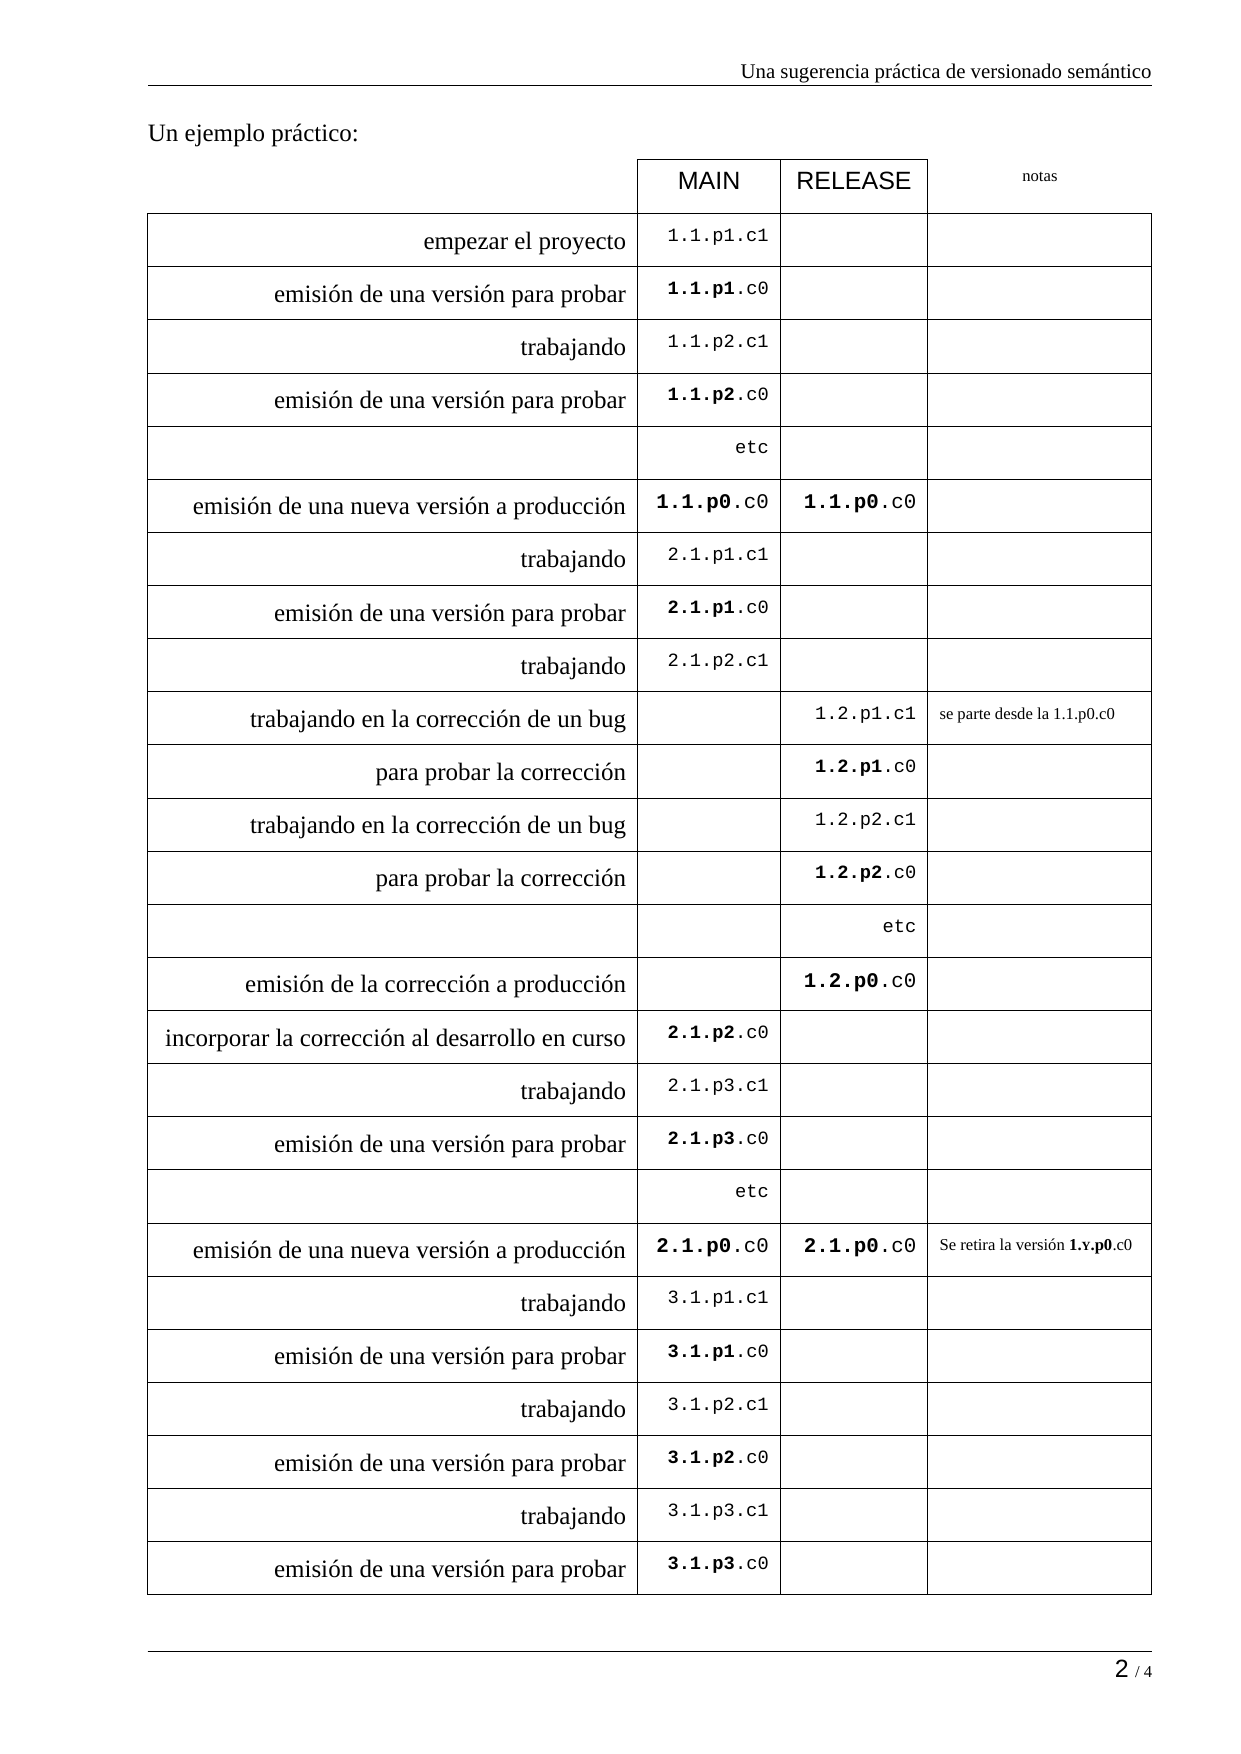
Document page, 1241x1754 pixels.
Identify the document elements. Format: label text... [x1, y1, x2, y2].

table_cell [781, 1117, 927, 1169]
table_cell etc [638, 1170, 780, 1222]
table_cell emisión de una versión para probar [148, 1117, 637, 1169]
table_cell 1.1.p1.c1 [638, 214, 780, 266]
table_cell 1.2.p2.c1 [781, 799, 927, 851]
table_cell [638, 799, 780, 851]
table_cell [638, 692, 780, 744]
table_cell 1.1.p1.c0 [638, 267, 780, 319]
table_cell [781, 214, 927, 266]
table_cell [781, 639, 927, 691]
table_cell 1.1.p0.c0 [638, 480, 780, 532]
table_cell emisión de una versión para probar [148, 586, 637, 638]
table_cell emisión de una versión para probar [148, 267, 637, 319]
table_cell [781, 320, 927, 372]
table_cell [781, 1011, 927, 1063]
table_cell [928, 852, 1151, 904]
table_cell trabajando [148, 1489, 637, 1541]
table_cell Se retira la versión 1.Y.p0.c0 [928, 1224, 1151, 1276]
table_cell 1.2.p1.c1 [781, 692, 927, 744]
table_cell [928, 745, 1151, 797]
table_cell [928, 1383, 1151, 1435]
table_cell trabajando [148, 639, 637, 691]
table_cell [781, 1277, 927, 1329]
table_cell [928, 1489, 1151, 1541]
table_cell emisión de una versión para probar [148, 1542, 637, 1594]
table_cell 2.1.p3.c1 [638, 1064, 780, 1116]
table_cell [781, 586, 927, 638]
table_cell trabajando [148, 1064, 637, 1116]
table_cell 2.1.p3.c0 [638, 1117, 780, 1169]
table_cell trabajando en la corrección de un bug [148, 692, 637, 744]
table_cell 2.1.p0.c0 [638, 1224, 780, 1276]
table_cell [928, 1064, 1151, 1116]
table_cell [928, 1277, 1151, 1329]
table_cell 3.1.p1.c1 [638, 1277, 780, 1329]
table_cell 2.1.p2.c1 [638, 639, 780, 691]
table_cell [928, 639, 1151, 691]
table_cell 2.1.p0.c0 [781, 1224, 927, 1276]
table_cell [638, 852, 780, 904]
table_cell [928, 1542, 1151, 1594]
table_cell etc [638, 427, 780, 479]
table_cell 1.2.p0.c0 [781, 958, 927, 1010]
table_cell 2.1.p1.c0 [638, 586, 780, 638]
table_cell [928, 427, 1151, 479]
table_cell 1.2.p1.c0 [781, 745, 927, 797]
table_header RELEASE [781, 160, 927, 213]
table_cell emisión de una nueva versión a producción [148, 480, 637, 532]
table_cell 1.2.p2.c0 [781, 852, 927, 904]
table_cell emisión de una nueva versión a producción [148, 1224, 637, 1276]
table_cell [928, 480, 1151, 532]
table_cell [781, 1330, 927, 1382]
table_cell [781, 1383, 927, 1435]
table_cell [148, 427, 637, 479]
table_cell [928, 374, 1151, 426]
table_cell emisión de una versión para probar [148, 1436, 637, 1488]
table_cell incorporar la corrección al desarrollo en curso [148, 1011, 637, 1063]
table_cell [638, 745, 780, 797]
table_cell [781, 267, 927, 319]
table_cell 2.1.p1.c1 [638, 533, 780, 585]
table_cell [928, 1011, 1151, 1063]
table_header MAIN [638, 160, 780, 213]
table_cell 1.1.p0.c0 [781, 480, 927, 532]
table_cell para probar la corrección [148, 745, 637, 797]
table_cell [928, 1117, 1151, 1169]
table_cell para probar la corrección [148, 852, 637, 904]
table_cell emisión de una versión para probar [148, 1330, 637, 1382]
table_cell trabajando en la corrección de un bug [148, 799, 637, 851]
table_cell [928, 799, 1151, 851]
table_cell [928, 533, 1151, 585]
table_cell [928, 905, 1151, 957]
table_cell trabajando [148, 320, 637, 372]
table_cell se parte desde la 1.1.p0.c0 [928, 692, 1151, 744]
table_cell 3.1.p3.c1 [638, 1489, 780, 1541]
table_cell [781, 1170, 927, 1222]
table_cell etc [781, 905, 927, 957]
table_cell [928, 214, 1151, 266]
table_cell 3.1.p3.c0 [638, 1542, 780, 1594]
table_cell [781, 533, 927, 585]
table_cell [638, 958, 780, 1010]
text Un ejemplo práctico: [148, 118, 1152, 147]
table_cell trabajando [148, 1383, 637, 1435]
table_cell 1.1.p2.c1 [638, 320, 780, 372]
table_cell [148, 905, 637, 957]
table_cell [928, 1436, 1151, 1488]
table_cell trabajando [148, 533, 637, 585]
table_cell trabajando [148, 1277, 637, 1329]
table_cell [928, 1170, 1151, 1222]
table_cell [781, 427, 927, 479]
table_cell 1.1.p2.c0 [638, 374, 780, 426]
table_cell [781, 1064, 927, 1116]
table_cell empezar el proyecto [148, 214, 637, 266]
table_cell [638, 905, 780, 957]
table_cell [928, 958, 1151, 1010]
table_cell [148, 1170, 637, 1222]
table_cell 3.1.p1.c0 [638, 1330, 780, 1382]
table_header [148, 159, 637, 213]
table_cell [928, 1330, 1151, 1382]
table_cell 2.1.p2.c0 [638, 1011, 780, 1063]
table_cell emisión de la corrección a producción [148, 958, 637, 1010]
table_cell [781, 1436, 927, 1488]
table_cell [781, 1489, 927, 1541]
table_cell [928, 267, 1151, 319]
table_cell 3.1.p2.c0 [638, 1436, 780, 1488]
table_cell [781, 374, 927, 426]
table_cell 3.1.p2.c1 [638, 1383, 780, 1435]
table_header notas [928, 159, 1152, 213]
table_cell [781, 1542, 927, 1594]
table_cell emisión de una versión para probar [148, 374, 637, 426]
table_cell [928, 586, 1151, 638]
table_cell [928, 320, 1151, 372]
